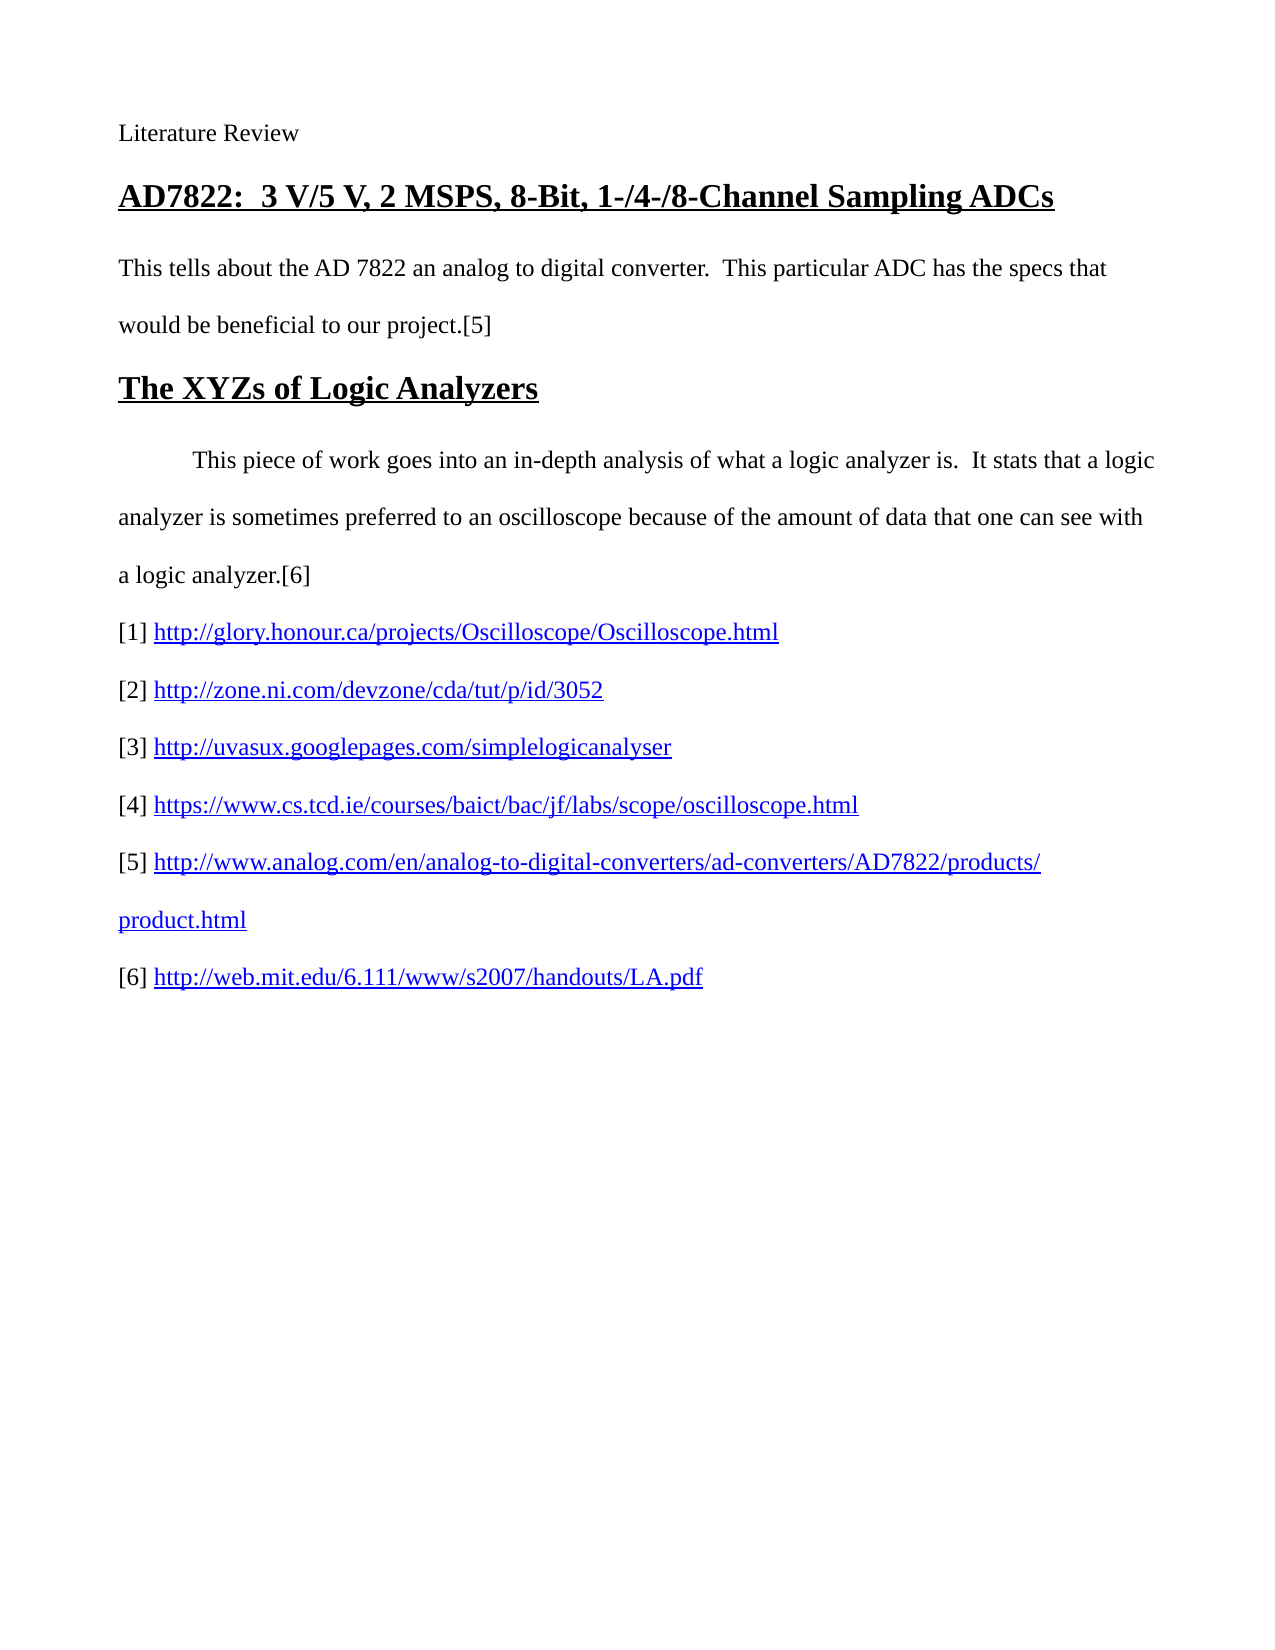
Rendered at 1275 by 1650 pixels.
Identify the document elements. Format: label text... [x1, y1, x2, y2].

text [1] http://glory.honour.ca/projects/Oscilloscope/Oscilloscope.html [118, 617, 1157, 646]
text [6] http://web.mit.edu/6.111/www/s2007/handouts/LA.pdf [118, 962, 1157, 991]
text [4] https://www.cs.tcd.ie/courses/baict/bac/jf/labs/scope/oscilloscope.html [118, 790, 1157, 818]
text [5] http://www.analog.com/en/analog-to-digital-converters/ad-converters/AD7822/products/product.html [118, 847, 1157, 933]
text AD7822: 3 V/5 V, 2 MSPS, 8-Bit, 1-/4-/8-Channel Sampling ADCs [118, 176, 1157, 215]
text This tells about the AD 7822 an analog to digital converter. This particular ADC has the specs that would be beneficial to our project.[5] [118, 253, 1157, 339]
text The XYZs of Logic Analyzers [118, 368, 1157, 406]
text This piece of work goes into an in-depth analysis of what a logic analyzer is. It stats that a logic analyzer is sometimes preferred to an oscilloscope because of the amount of data that one can see with a logic analyzer.[6] [118, 445, 1157, 588]
text [3] http://uvasux.googlepages.com/simplelogicanalyser [118, 732, 1157, 761]
text [2] http://zone.ni.com/devzone/cda/tut/p/id/3052 [118, 675, 1157, 703]
